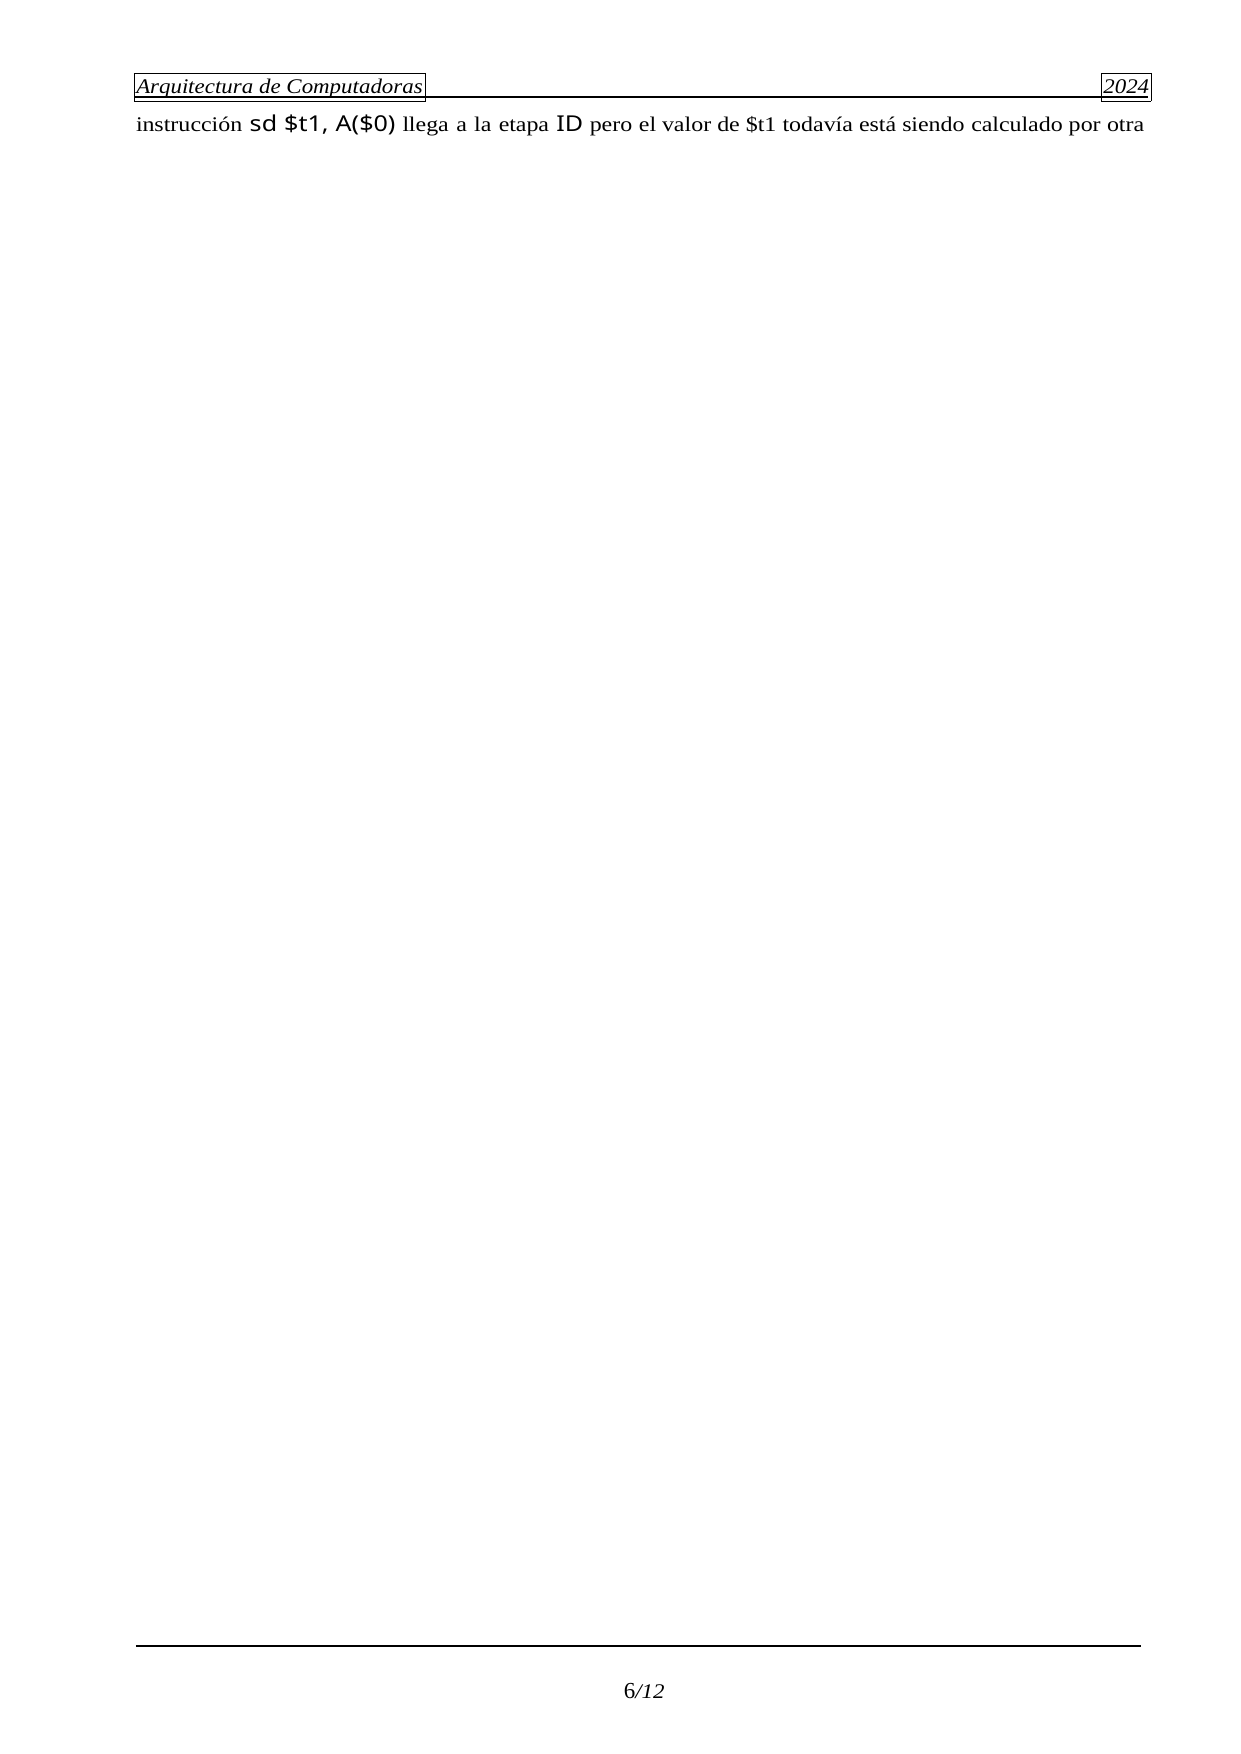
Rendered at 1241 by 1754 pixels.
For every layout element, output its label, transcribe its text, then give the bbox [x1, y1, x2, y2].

list instrucción sd $t1, A($0) llega a la etapa ID pero el valor de $t1 todavía está siendo calculado por otra [136, 108, 1150, 137]
